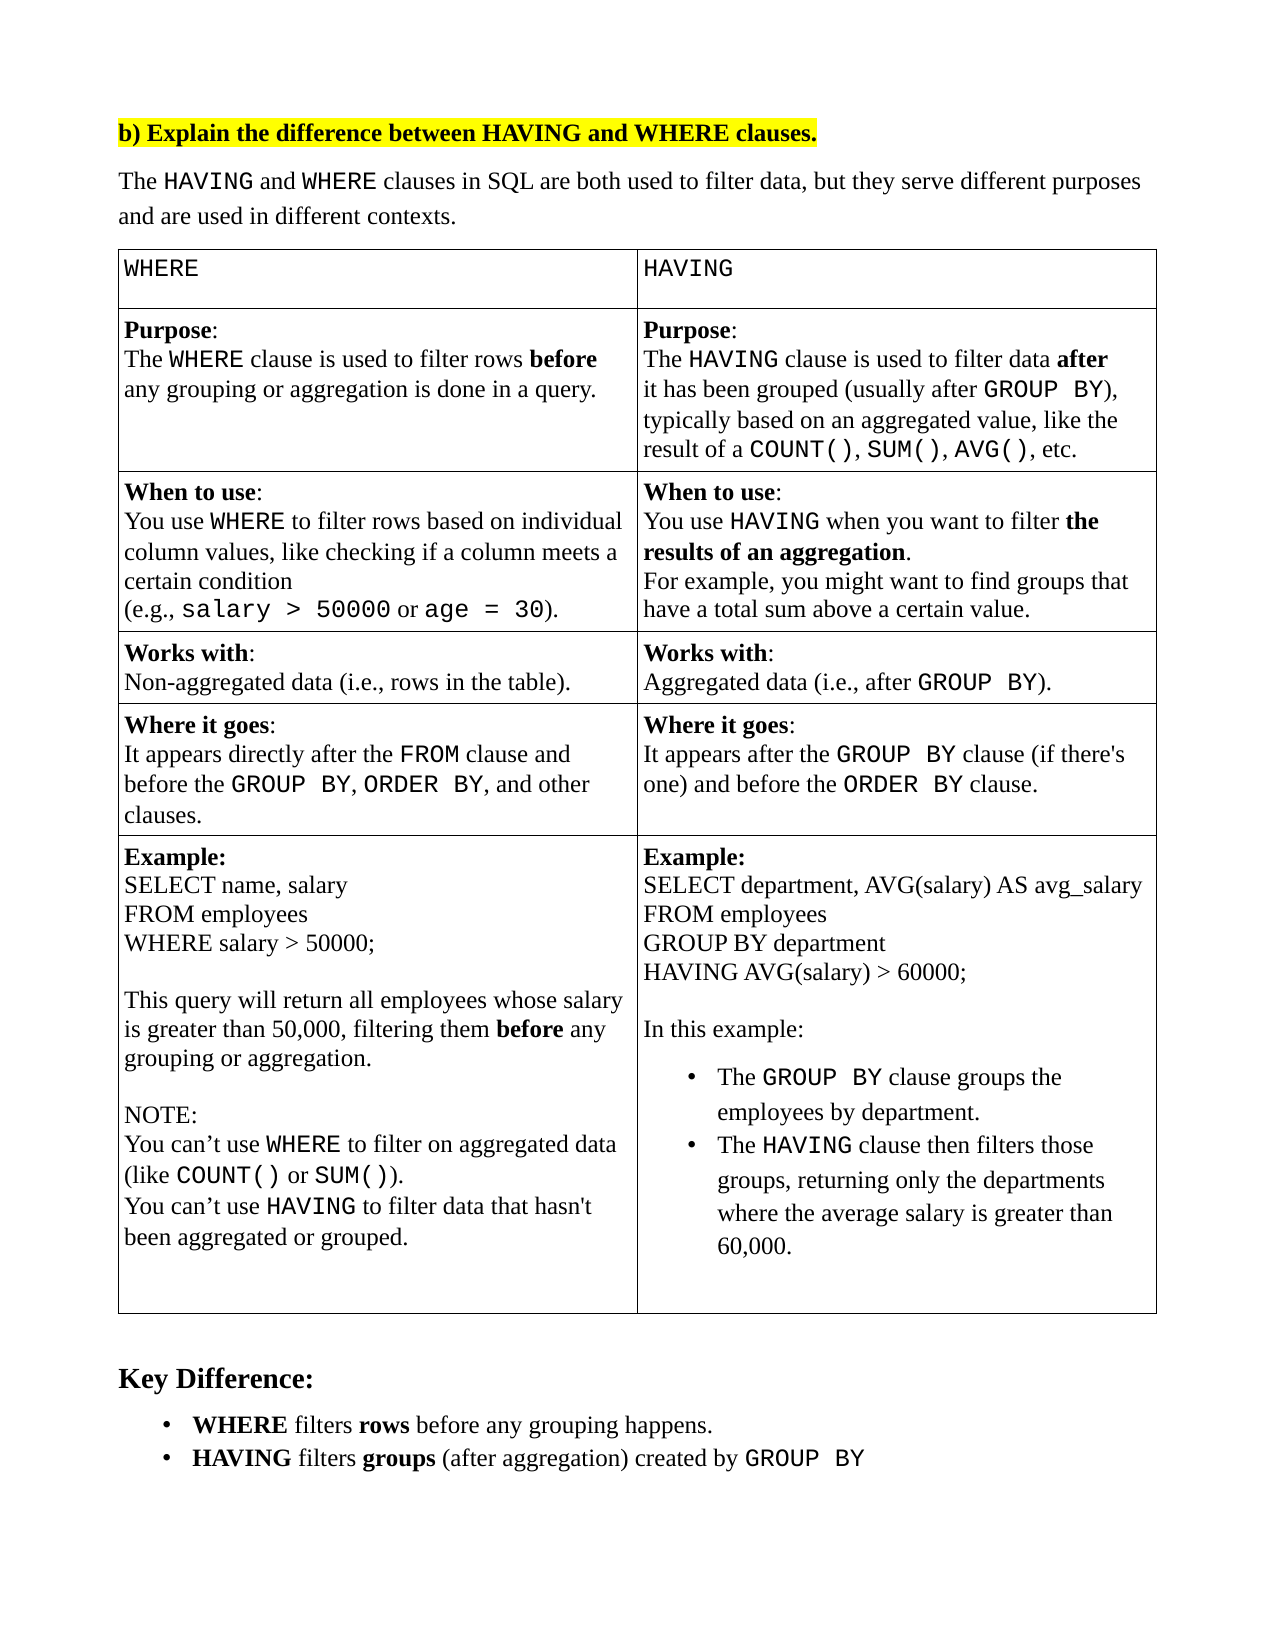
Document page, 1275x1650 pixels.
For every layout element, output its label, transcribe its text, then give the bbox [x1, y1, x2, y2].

table_cell Purpose: The HAVING clause is used to filter data after it has been grouped (usually after GROUP BY), typically based on an aggregated value, like the result of a COUNT(), SUM(), AVG(), etc. [638, 309, 1156, 471]
table_header HAVING [638, 250, 1156, 308]
text The HAVING and WHERE clauses in SQL are both used to filter data, but they serve different purposes and are used in different contexts. [118, 166, 1157, 229]
list WHERE filters rows before any grouping happens. [162, 1410, 1157, 1438]
text b) Explain the difference between HAVING and WHERE clauses. [118, 118, 1157, 147]
table_cell Purpose: The WHERE clause is used to filter rows before any grouping or aggregation is done in a query. [119, 309, 637, 471]
table_cell When to use: You use HAVING when you want to filter the results of an aggregation. For example, you might want to find groups that have a total sum above a certain value. [638, 472, 1156, 631]
table_cell Where it goes: It appears after the GROUP BY clause (if there's one) and before the ORDER BY clause. [638, 704, 1156, 835]
table_cell Where it goes: It appears directly after the FROM clause and before the GROUP BY, ORDER BY, and other clauses. [119, 704, 637, 835]
table_cell Works with: Non-aggregated data (i.e., rows in the table). [119, 632, 637, 703]
table_header WHERE [119, 250, 637, 308]
table_cell Example: SELECT department, AVG(salary) AS avg_salary FROM employees GROUP BY department HAVING AVG(salary) > 60000; In this example: The GROUP BY clause groups the employees by department. The HAVING clause then filters those groups, returning only the departments where the average salary is greater than 60,000. [638, 836, 1156, 1313]
table_cell Works with: Aggregated data (i.e., after GROUP BY). [638, 632, 1156, 703]
subtitle Key Difference: [118, 1362, 1157, 1395]
list HAVING filters groups (after aggregation) created by GROUP BY [162, 1443, 1157, 1474]
table_cell When to use: You use WHERE to filter rows based on individual column values, like checking if a column meets a certain condition (e.g., salary > 50000 or age = 30). [119, 472, 637, 631]
table_cell Example: SELECT name, salary FROM employees WHERE salary > 50000; This query will return all employees whose salary is greater than 50,000, filtering them before any grouping or aggregation. NOTE: You can’t use WHERE to filter on aggregated data (like COUNT() or SUM()). You can’t use HAVING to filter data that hasn't been aggregated or grouped. [119, 836, 637, 1313]
